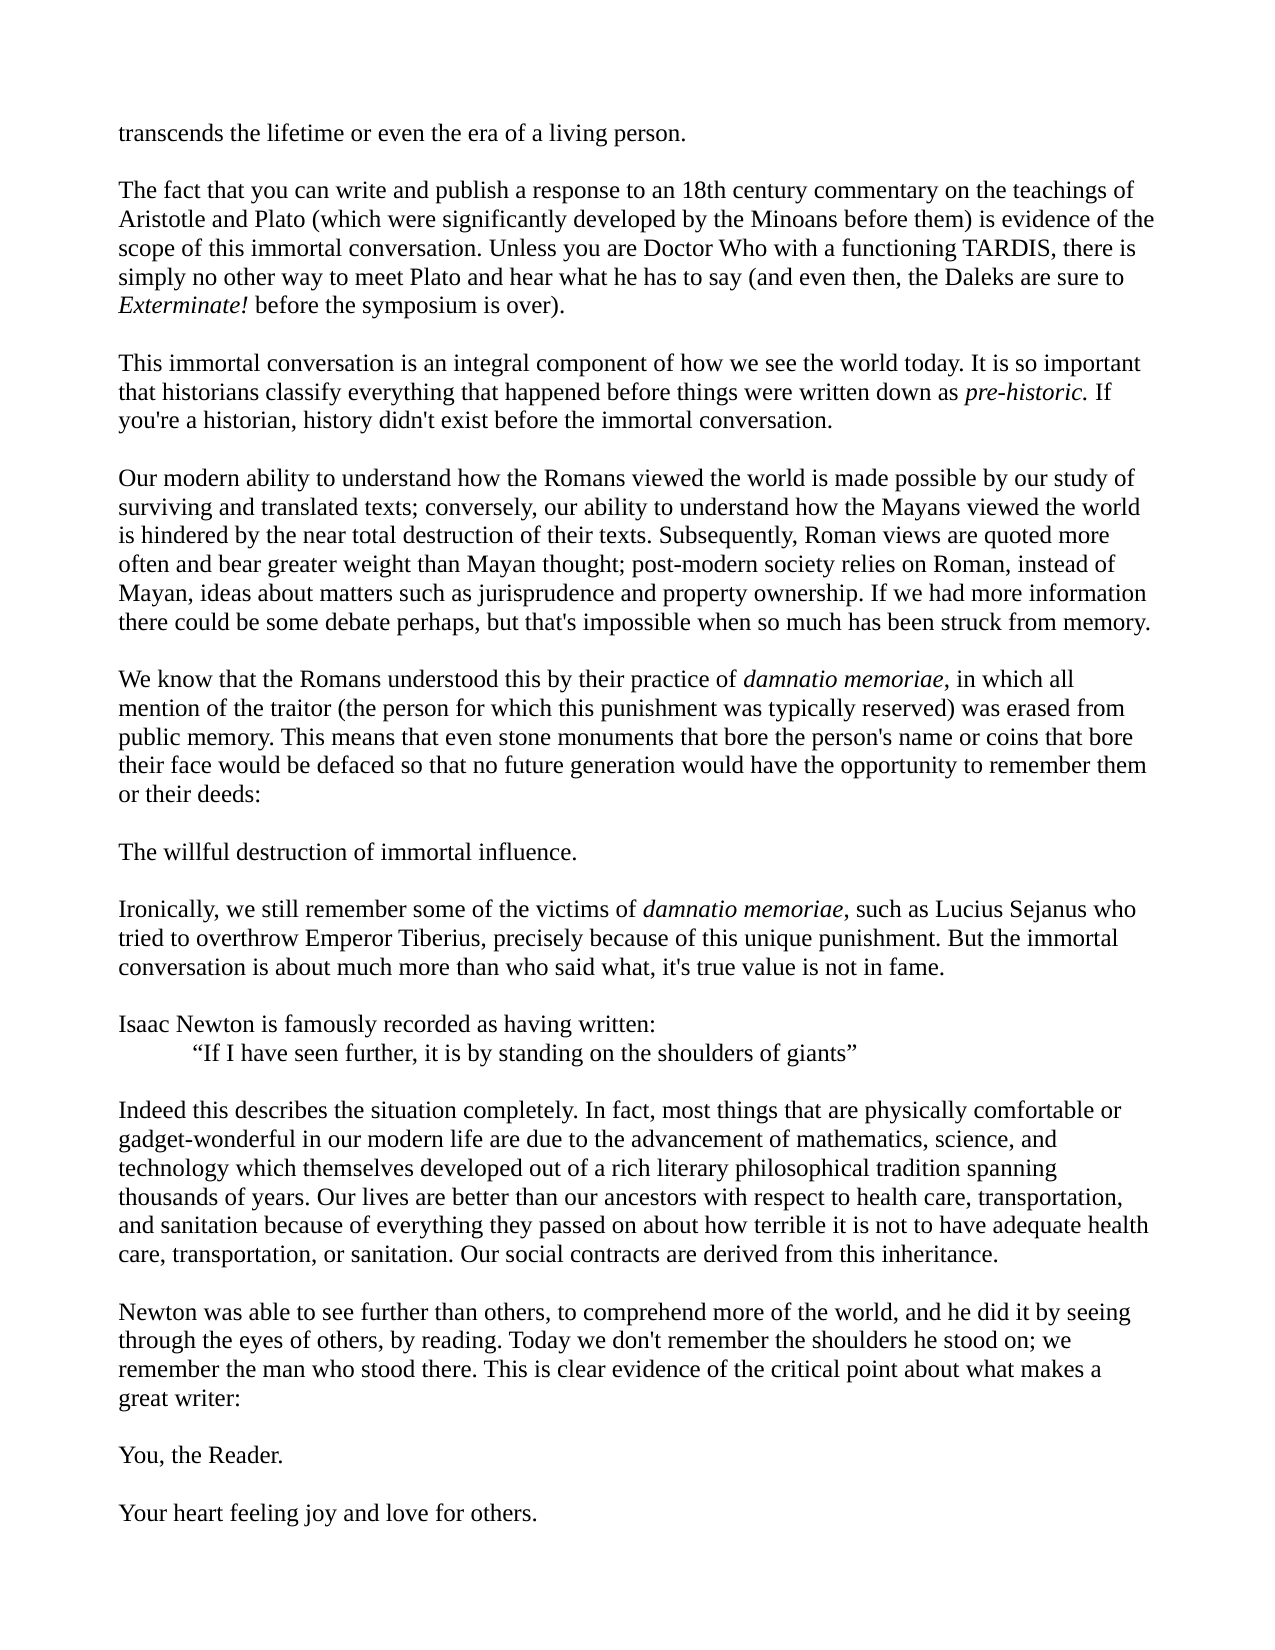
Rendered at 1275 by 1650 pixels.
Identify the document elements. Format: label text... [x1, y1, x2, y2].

text The fact that you can write and publish a response to an 18th century commentary on the teachings of Aristotle and Plato (which were significantly developed by the Minoans before them) is evidence of the scope of this immortal conversation. Unless you are Doctor Who with a functioning TARDIS, there is simply no other way to meet Plato and hear what he has to say (and even then, the Daleks are sure to Exterminate! before the symposium is over). [118, 176, 1157, 319]
text Isaac Newton is famously recorded as having written: [118, 1009, 1157, 1038]
text Your heart feeling joy and love for others. [118, 1498, 1157, 1527]
text You, the Reader. [118, 1441, 1157, 1469]
text transcends the lifetime or even the era of a living person. [118, 118, 1157, 147]
text Ironically, we still remember some of the victims of damnatio memoriae, such as Lucius Sejanus who tried to overthrow Emperor Tiberius, precisely because of this unique punishment. But the immortal conversation is about much more than who said what, it's true value is not in fame. [118, 894, 1157, 981]
text Newton was able to see further than others, to comprehend more of the world, and he did it by seeing through the eyes of others, by reading. Today we don't remember the shoulders he stood on; we remember the man who stood there. This is clear evidence of the critical point about what makes a great writer: [118, 1297, 1157, 1412]
text We know that the Romans understood this by their practice of damnatio memoriae, in which all mention of the traitor (the person for which this punishment was typically reserved) was erased from public memory. This means that even stone monuments that bore the person's name or coins that bore their face would be defaced so that no future generation would have the opportunity to remember them or their deeds: [118, 664, 1157, 808]
text Indeed this describes the situation completely. In fact, most things that are physically comfortable or gadget-wonderful in our modern life are due to the advancement of mathematics, science, and technology which themselves developed out of a rich literary philosophical tradition spanning thousands of years. Our lives are better than our ancestors with respect to health care, transportation, and sanitation because of everything they passed on about how terrible it is not to have adequate health care, transportation, or sanitation. Our social contracts are derived from this inheritance. [118, 1096, 1157, 1268]
text Our modern ability to understand how the Romans viewed the world is made possible by our study of surviving and translated texts; conversely, our ability to understand how the Mayans viewed the world is hindered by the near total destruction of their texts. Subsequently, Roman views are quoted more often and bear greater weight than Mayan thought; post-modern society relies on Roman, instead of Mayan, ideas about matters such as jurisprudence and property ownership. If we had more information there could be some debate perhaps, but that's impossible when so much has been struck from memory. [118, 463, 1157, 636]
text This immortal conversation is an integral component of how we see the world today. It is so important that historians classify everything that happened before things were written down as pre-historic. If you're a historian, history didn't exist before the immortal conversation. [118, 348, 1157, 434]
text The willful destruction of immortal influence. [118, 837, 1157, 866]
text “If I have seen further, it is by standing on the shoulders of giants” [118, 1038, 1157, 1067]
